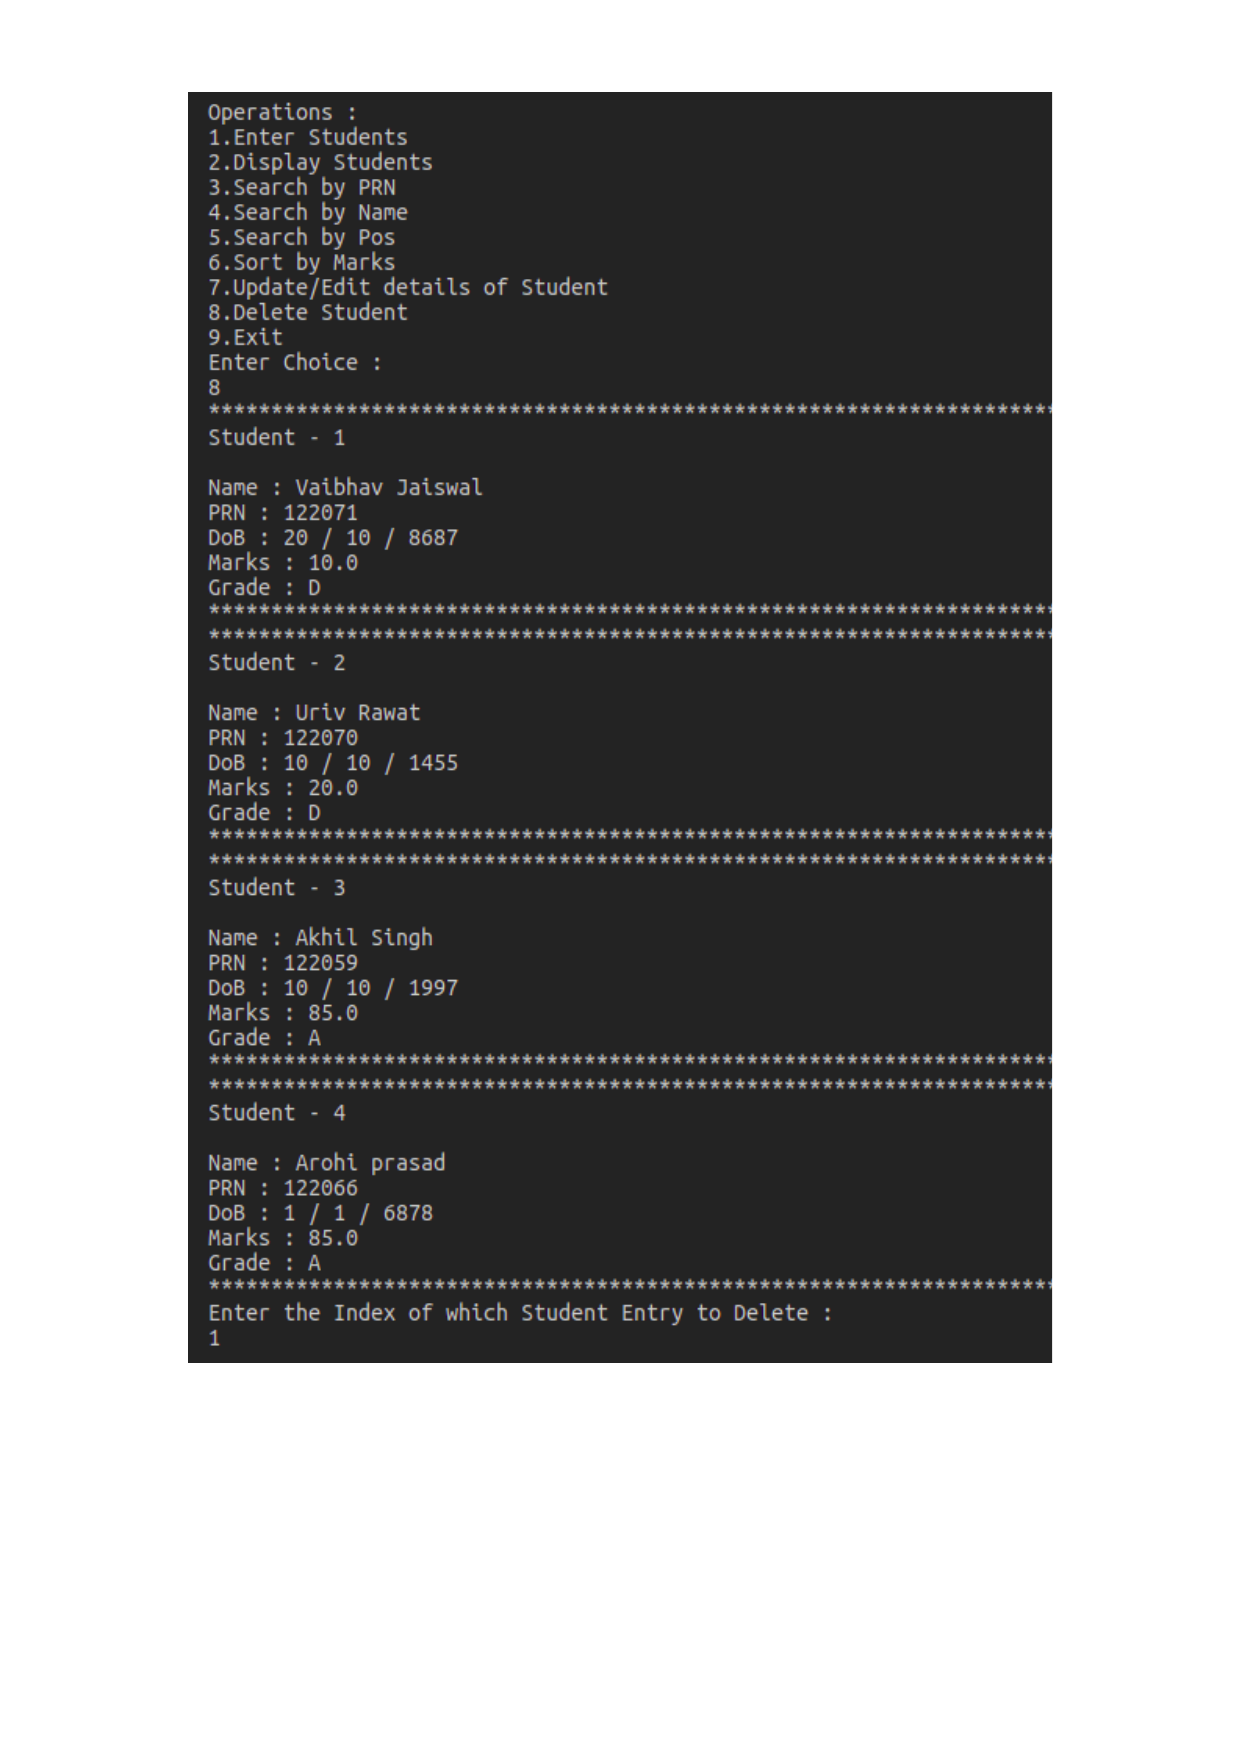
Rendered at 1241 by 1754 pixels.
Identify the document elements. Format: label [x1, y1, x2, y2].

picture [188, 92, 1053, 1363]
